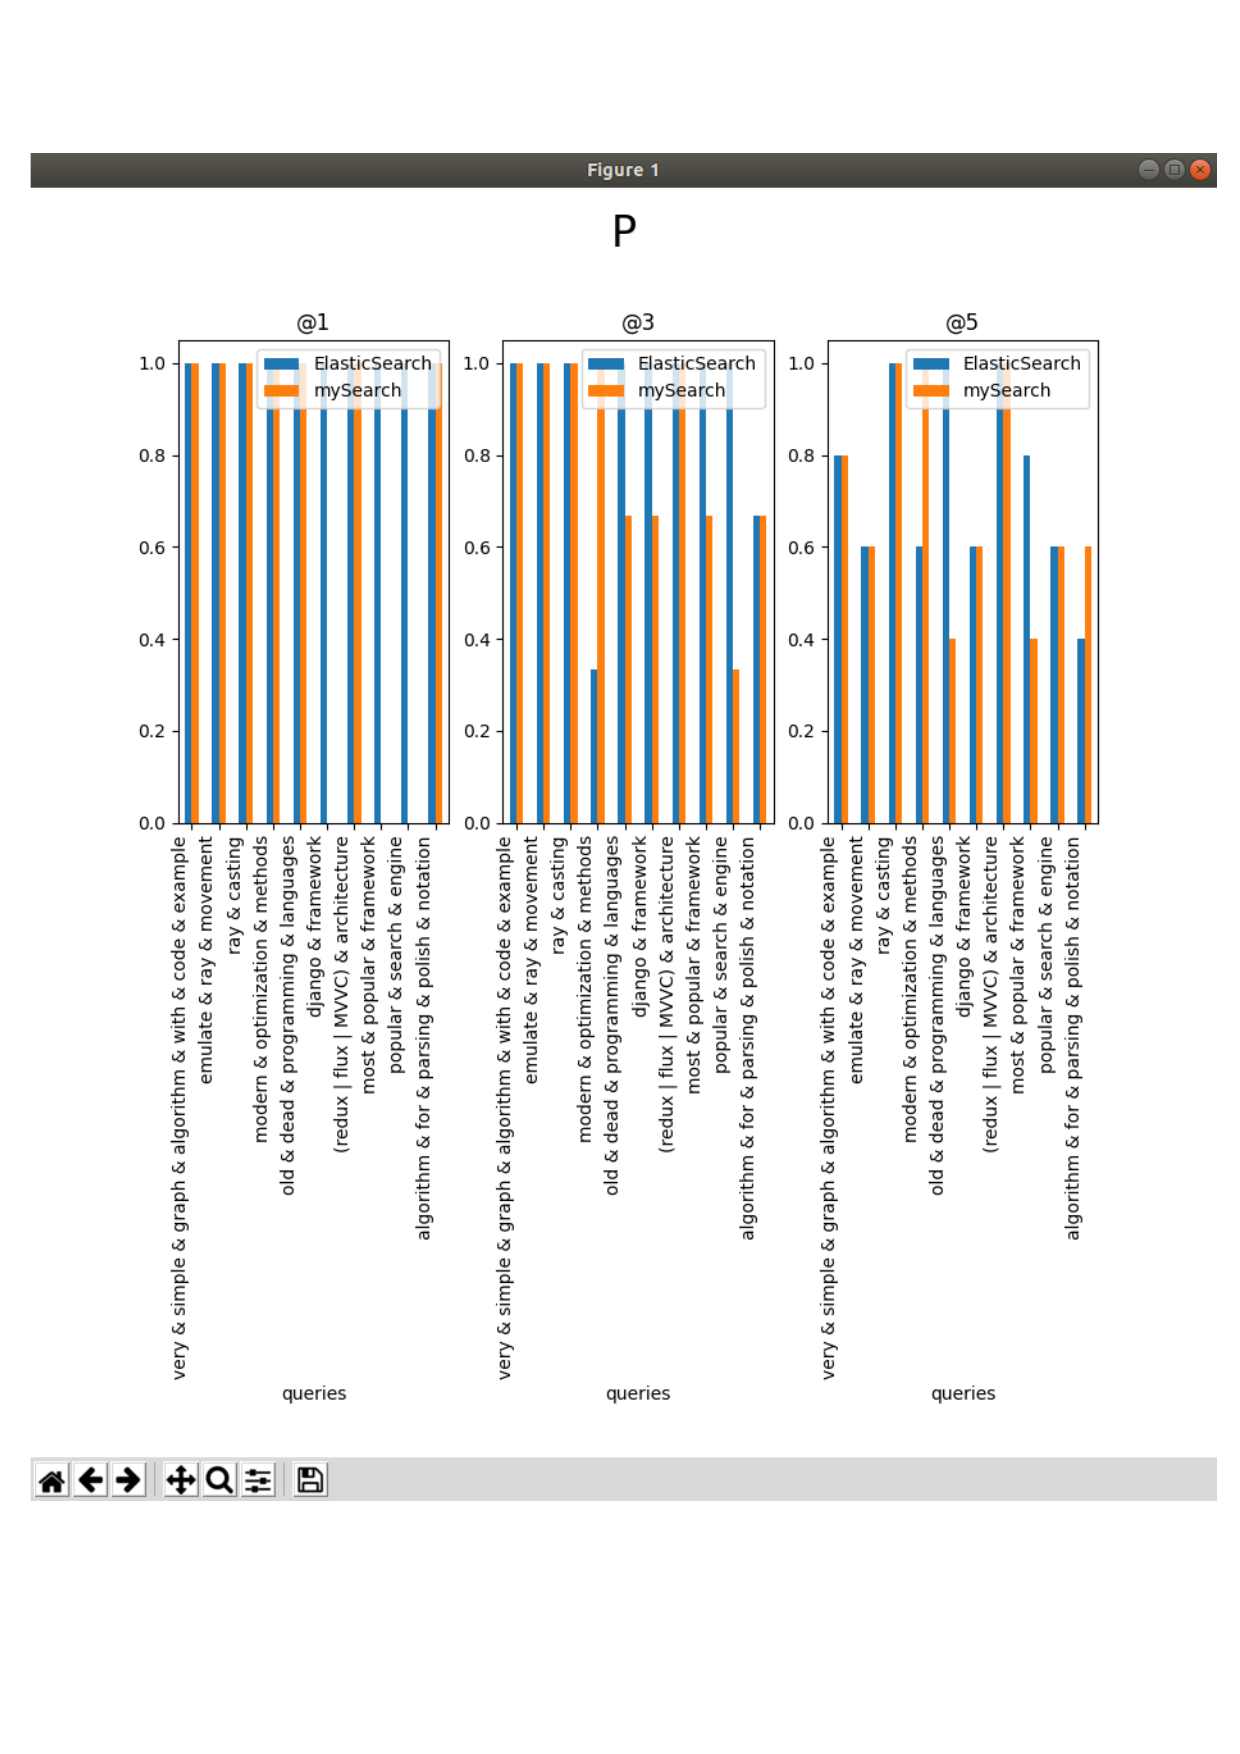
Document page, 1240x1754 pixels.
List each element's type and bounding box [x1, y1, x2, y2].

picture [30, 153, 1217, 1501]
